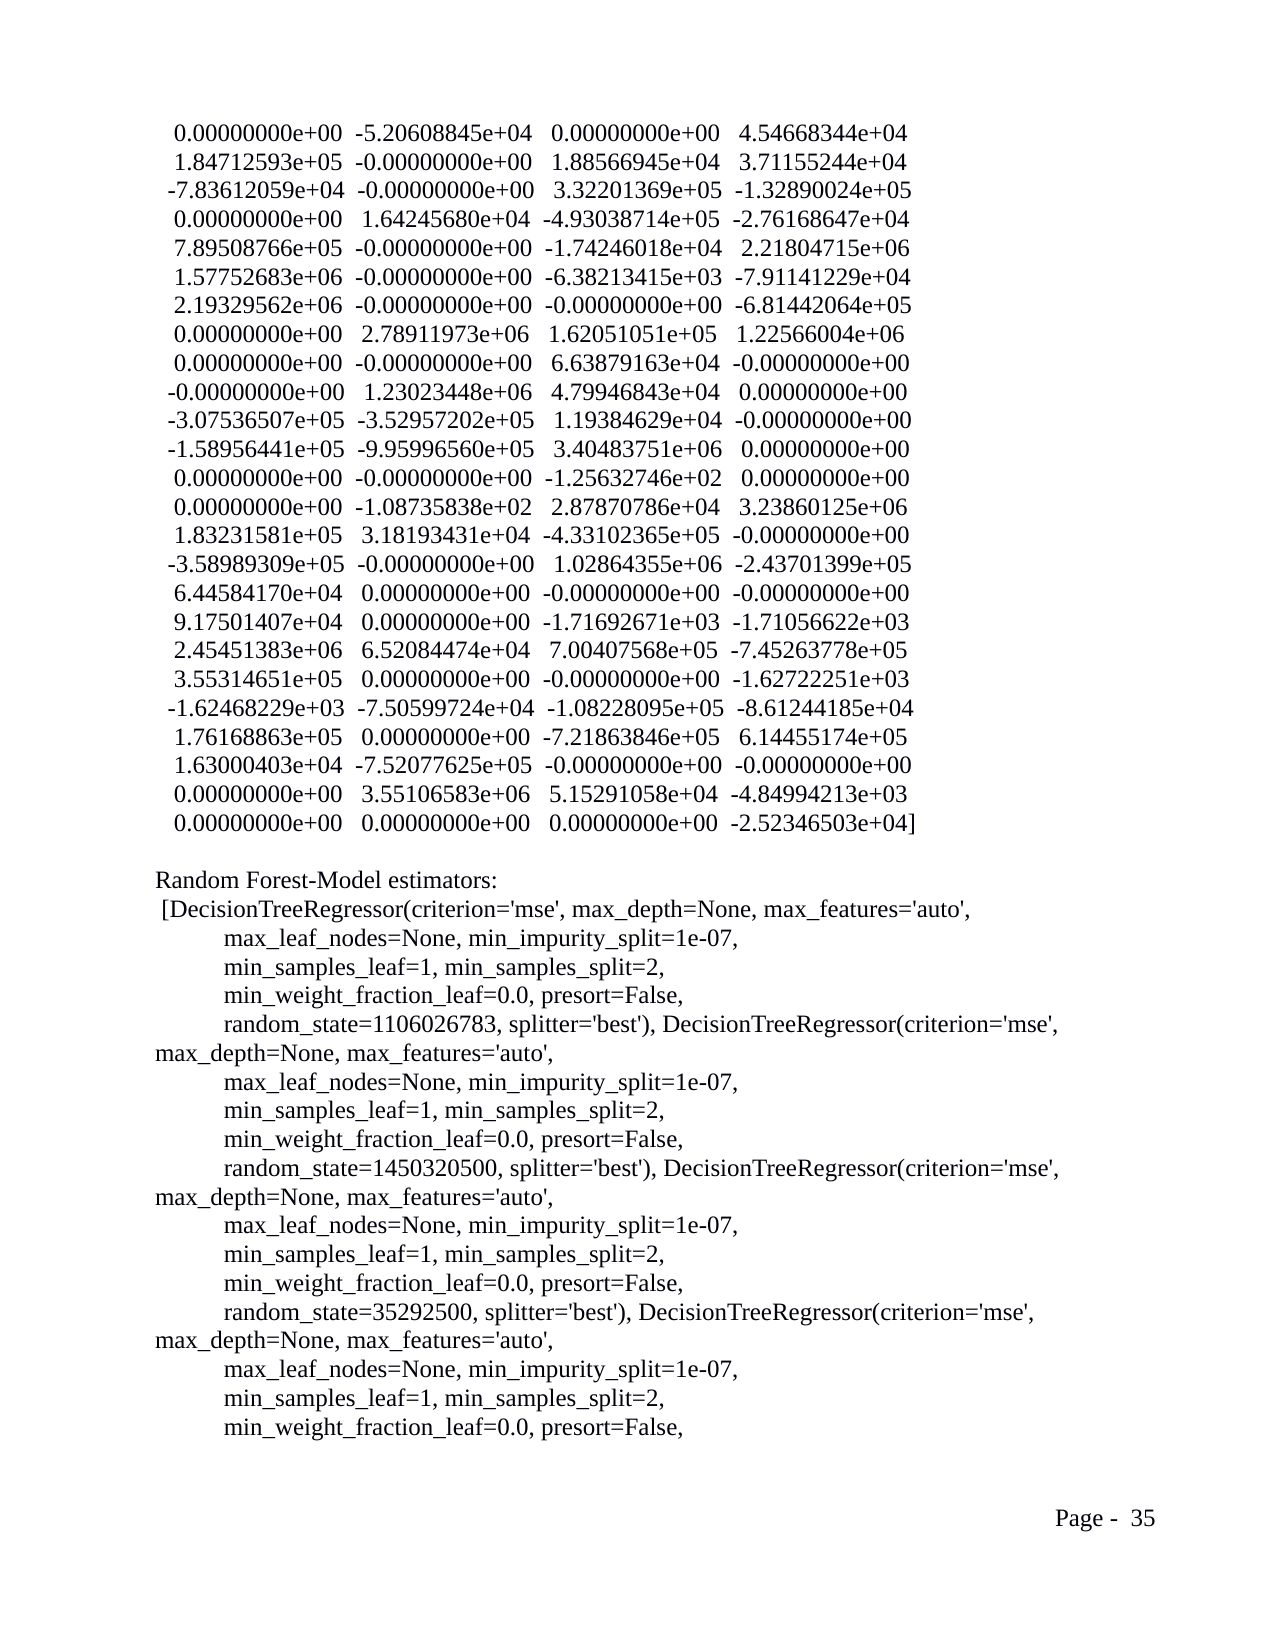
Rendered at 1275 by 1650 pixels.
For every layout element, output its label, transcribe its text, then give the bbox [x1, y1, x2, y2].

text 7.89508766e+05 -0.00000000e+00 -1.74246018e+04 2.21804715e+06 [155, 233, 1157, 262]
text Random Forest-Model estimators: [155, 866, 1157, 894]
text -1.62468229e+03 -7.50599724e+04 -1.08228095e+05 -8.61244185e+04 [155, 693, 1157, 722]
text 9.17501407e+04 0.00000000e+00 -1.71692671e+03 -1.71056622e+03 [155, 607, 1157, 636]
text min_samples_leaf=1, min_samples_split=2, [155, 1383, 1157, 1412]
text 2.19329562e+06 -0.00000000e+00 -0.00000000e+00 -6.81442064e+05 [155, 291, 1157, 319]
text 0.00000000e+00 -1.08735838e+02 2.87870786e+04 3.23860125e+06 [155, 492, 1157, 521]
text -7.83612059e+04 -0.00000000e+00 3.32201369e+05 -1.32890024e+05 [155, 176, 1157, 204]
text 6.44584170e+04 0.00000000e+00 -0.00000000e+00 -0.00000000e+00 [155, 578, 1157, 607]
text 0.00000000e+00 2.78911973e+06 1.62051051e+05 1.22566004e+06 [155, 319, 1157, 348]
text min_samples_leaf=1, min_samples_split=2, [155, 952, 1157, 981]
text 1.63000403e+04 -7.52077625e+05 -0.00000000e+00 -0.00000000e+00 [155, 751, 1157, 779]
text max_leaf_nodes=None, min_impurity_split=1e-07, [155, 1211, 1157, 1239]
text [DecisionTreeRegressor(criterion='mse', max_depth=None, max_features='auto', [155, 894, 1157, 923]
text -3.07536507e+05 -3.52957202e+05 1.19384629e+04 -0.00000000e+00 [155, 406, 1157, 434]
text max_leaf_nodes=None, min_impurity_split=1e-07, [155, 923, 1157, 952]
text 0.00000000e+00 1.64245680e+04 -4.93038714e+05 -2.76168647e+04 [155, 204, 1157, 233]
text 1.57752683e+06 -0.00000000e+00 -6.38213415e+03 -7.91141229e+04 [155, 262, 1157, 291]
text min_samples_leaf=1, min_samples_split=2, [155, 1239, 1157, 1268]
text -1.58956441e+05 -9.95996560e+05 3.40483751e+06 0.00000000e+00 [155, 434, 1157, 463]
text min_samples_leaf=1, min_samples_split=2, [155, 1096, 1157, 1124]
text random_state=1106026783, splitter='best'), DecisionTreeRegressor(criterion='mse', max_depth=None, max_features='auto', [155, 1009, 1157, 1067]
text -0.00000000e+00 1.23023448e+06 4.79946843e+04 0.00000000e+00 [155, 377, 1157, 406]
text 0.00000000e+00 -0.00000000e+00 6.63879163e+04 -0.00000000e+00 [155, 348, 1157, 377]
text 0.00000000e+00 -5.20608845e+04 0.00000000e+00 4.54668344e+04 [155, 118, 1157, 147]
text 0.00000000e+00 -0.00000000e+00 -1.25632746e+02 0.00000000e+00 [155, 463, 1157, 492]
text -3.58989309e+05 -0.00000000e+00 1.02864355e+06 -2.43701399e+05 [155, 549, 1157, 578]
text min_weight_fraction_leaf=0.0, presort=False, [155, 981, 1157, 1009]
text random_state=35292500, splitter='best'), DecisionTreeRegressor(criterion='mse', max_depth=None, max_features='auto', [155, 1297, 1157, 1354]
text 1.83231581e+05 3.18193431e+04 -4.33102365e+05 -0.00000000e+00 [155, 521, 1157, 549]
text 3.55314651e+05 0.00000000e+00 -0.00000000e+00 -1.62722251e+03 [155, 664, 1157, 693]
text 0.00000000e+00 0.00000000e+00 0.00000000e+00 -2.52346503e+04] [155, 808, 1157, 837]
text max_leaf_nodes=None, min_impurity_split=1e-07, [155, 1067, 1157, 1096]
text random_state=1450320500, splitter='best'), DecisionTreeRegressor(criterion='mse', max_depth=None, max_features='auto', [155, 1153, 1157, 1211]
text 0.00000000e+00 3.55106583e+06 5.15291058e+04 -4.84994213e+03 [155, 779, 1157, 808]
text 1.84712593e+05 -0.00000000e+00 1.88566945e+04 3.71155244e+04 [155, 147, 1157, 176]
text 1.76168863e+05 0.00000000e+00 -7.21863846e+05 6.14455174e+05 [155, 722, 1157, 751]
text 2.45451383e+06 6.52084474e+04 7.00407568e+05 -7.45263778e+05 [155, 636, 1157, 664]
text min_weight_fraction_leaf=0.0, presort=False, [155, 1412, 1157, 1441]
text max_leaf_nodes=None, min_impurity_split=1e-07, [155, 1354, 1157, 1383]
text min_weight_fraction_leaf=0.0, presort=False, [155, 1124, 1157, 1153]
text min_weight_fraction_leaf=0.0, presort=False, [155, 1268, 1157, 1297]
